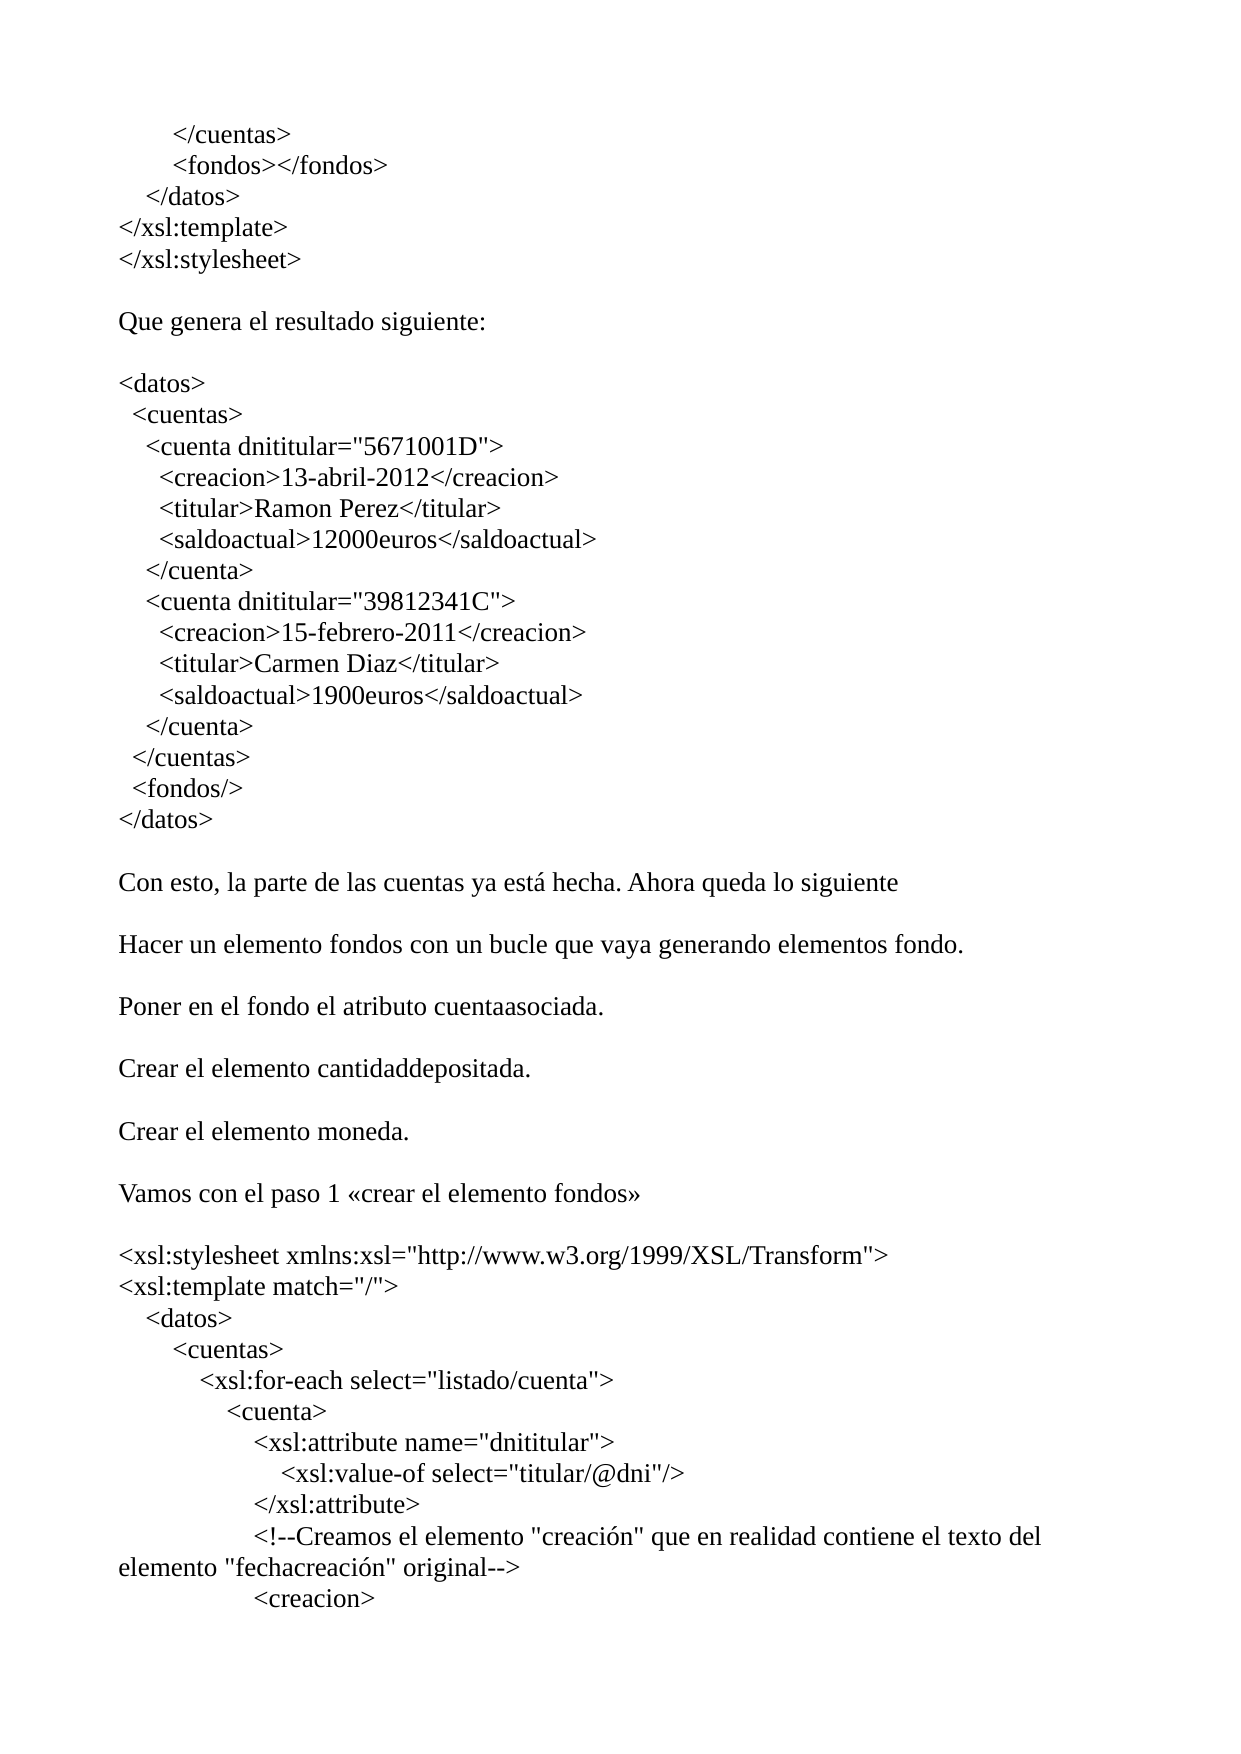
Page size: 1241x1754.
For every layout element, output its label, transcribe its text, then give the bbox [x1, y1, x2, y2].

text <saldoactual>12000euros</saldoactual> [118, 523, 1122, 554]
text Crear el elemento moneda. [118, 1115, 1122, 1146]
text </cuenta> [118, 710, 1122, 741]
text <fondos/> [118, 772, 1122, 803]
text </cuentas> [118, 118, 1122, 149]
text <titular>Carmen Diaz</titular> [118, 648, 1122, 679]
text <datos> [118, 367, 1122, 398]
text <xsl:template match="/"> [118, 1271, 1122, 1302]
text </cuenta> [118, 554, 1122, 585]
text <saldoactual>1900euros</saldoactual> [118, 679, 1122, 710]
text Poner en el fondo el atributo cuentaasociada. [118, 990, 1122, 1021]
text <titular>Ramon Perez</titular> [118, 492, 1122, 523]
text Que genera el resultado siguiente: [118, 305, 1122, 336]
text <xsl:value-of select="titular/@dni"/> [118, 1457, 1122, 1488]
text Hacer un elemento fondos con un bucle que vaya generando elementos fondo. [118, 928, 1122, 959]
text <cuentas> [118, 1333, 1122, 1364]
text <cuenta dnititular="5671001D"> [118, 429, 1122, 461]
text <xsl:attribute name="dnititular"> [118, 1426, 1122, 1457]
text </cuentas> [118, 741, 1122, 772]
text <cuenta> [118, 1395, 1122, 1426]
text </datos> [118, 180, 1122, 212]
text Vamos con el paso 1 «crear el elemento fondos» [118, 1177, 1122, 1208]
text Con esto, la parte de las cuentas ya está hecha. Ahora queda lo siguiente [118, 866, 1122, 897]
text <creacion>13-abril-2012</creacion> [118, 461, 1122, 492]
text </datos> [118, 803, 1122, 834]
text Crear el elemento cantidaddepositada. [118, 1052, 1122, 1084]
text <cuenta dnititular="39812341C"> [118, 585, 1122, 616]
text </xsl:template> [118, 212, 1122, 243]
text <creacion>15-febrero-2011</creacion> [118, 616, 1122, 648]
text <datos> [118, 1302, 1122, 1333]
text <creacion> [118, 1582, 1122, 1613]
text <fondos></fondos> [118, 149, 1122, 180]
text <cuentas> [118, 398, 1122, 429]
text </xsl:stylesheet> [118, 243, 1122, 274]
text <xsl:stylesheet xmlns:xsl="http://www.w3.org/1999/XSL/Transform"> [118, 1239, 1122, 1271]
text </xsl:attribute> [118, 1488, 1122, 1520]
text <xsl:for-each select="listado/cuenta"> [118, 1364, 1122, 1395]
text <!--Creamos el elemento "creación" que en realidad contiene el texto del elemento "fechacreación" original--> [118, 1520, 1122, 1582]
